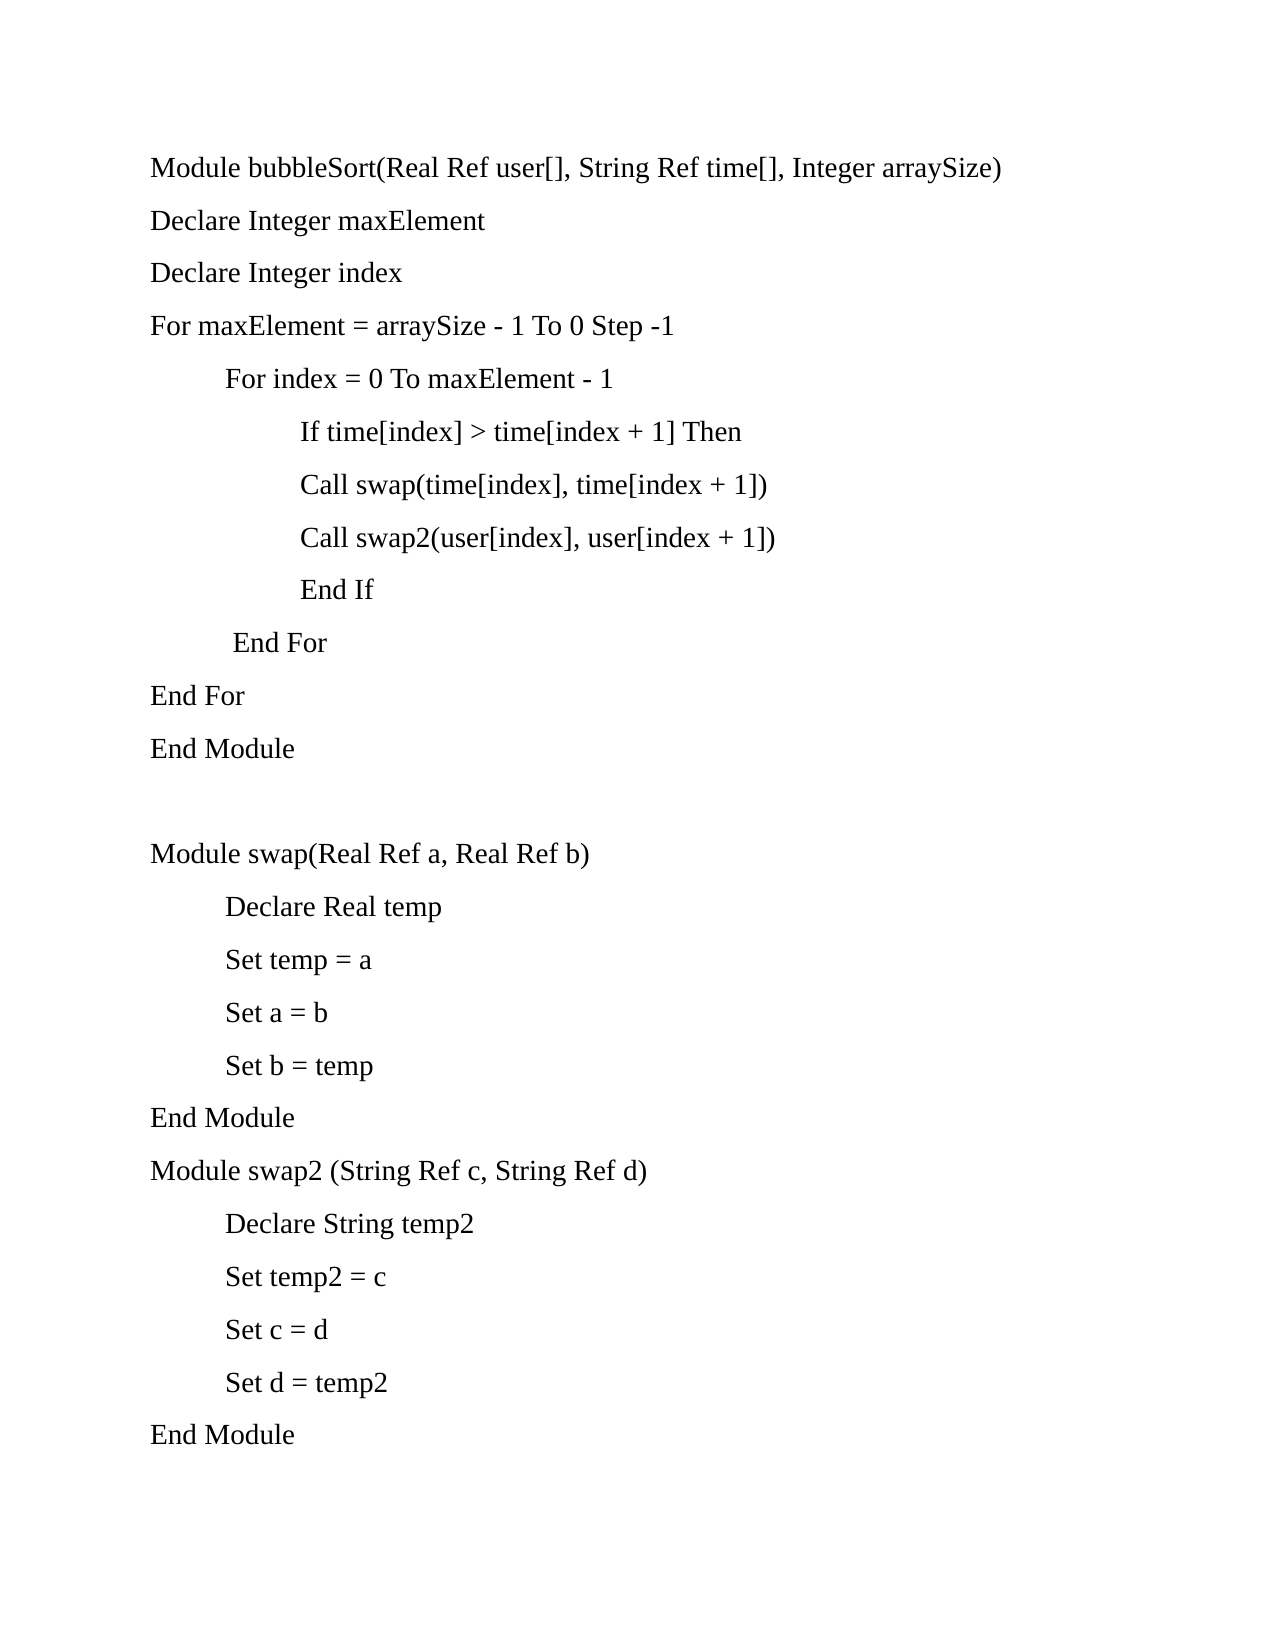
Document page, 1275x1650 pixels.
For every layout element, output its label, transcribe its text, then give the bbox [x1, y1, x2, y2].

text Set d = temp2 [150, 1365, 1125, 1398]
text Declare Real temp [150, 889, 1125, 923]
text End Module [150, 731, 1125, 764]
text Set temp = a [150, 942, 1125, 976]
text End For [150, 625, 1125, 659]
text Call swap(time[index], time[index + 1]) [225, 467, 1125, 500]
text Module swap(Real Ref a, Real Ref b) [150, 837, 1125, 870]
text Call swap2(user[index], user[index + 1]) [225, 520, 1125, 553]
text Declare String temp2 [150, 1206, 1125, 1240]
text For maxElement = arraySize - 1 To 0 Step -1 [150, 308, 1125, 342]
text Set a = b [150, 995, 1125, 1028]
text End Module [150, 1417, 1125, 1451]
text Module swap2 (String Ref c, String Ref d) [150, 1153, 1125, 1187]
text End If [225, 572, 1125, 606]
text Set temp2 = c [150, 1259, 1125, 1293]
text End Module [150, 1101, 1125, 1134]
text For index = 0 To maxElement - 1 [150, 361, 1125, 395]
text Set c = d [150, 1312, 1125, 1345]
text Declare Integer maxElement [150, 203, 1125, 236]
text Module bubbleSort(Real Ref user[], String Ref time[], Integer arraySize) [150, 150, 1125, 183]
text If time[index] > time[index + 1] Then [225, 414, 1125, 448]
text Declare Integer index [150, 256, 1125, 289]
text End For [150, 678, 1125, 712]
text Set b = temp [150, 1048, 1125, 1081]
